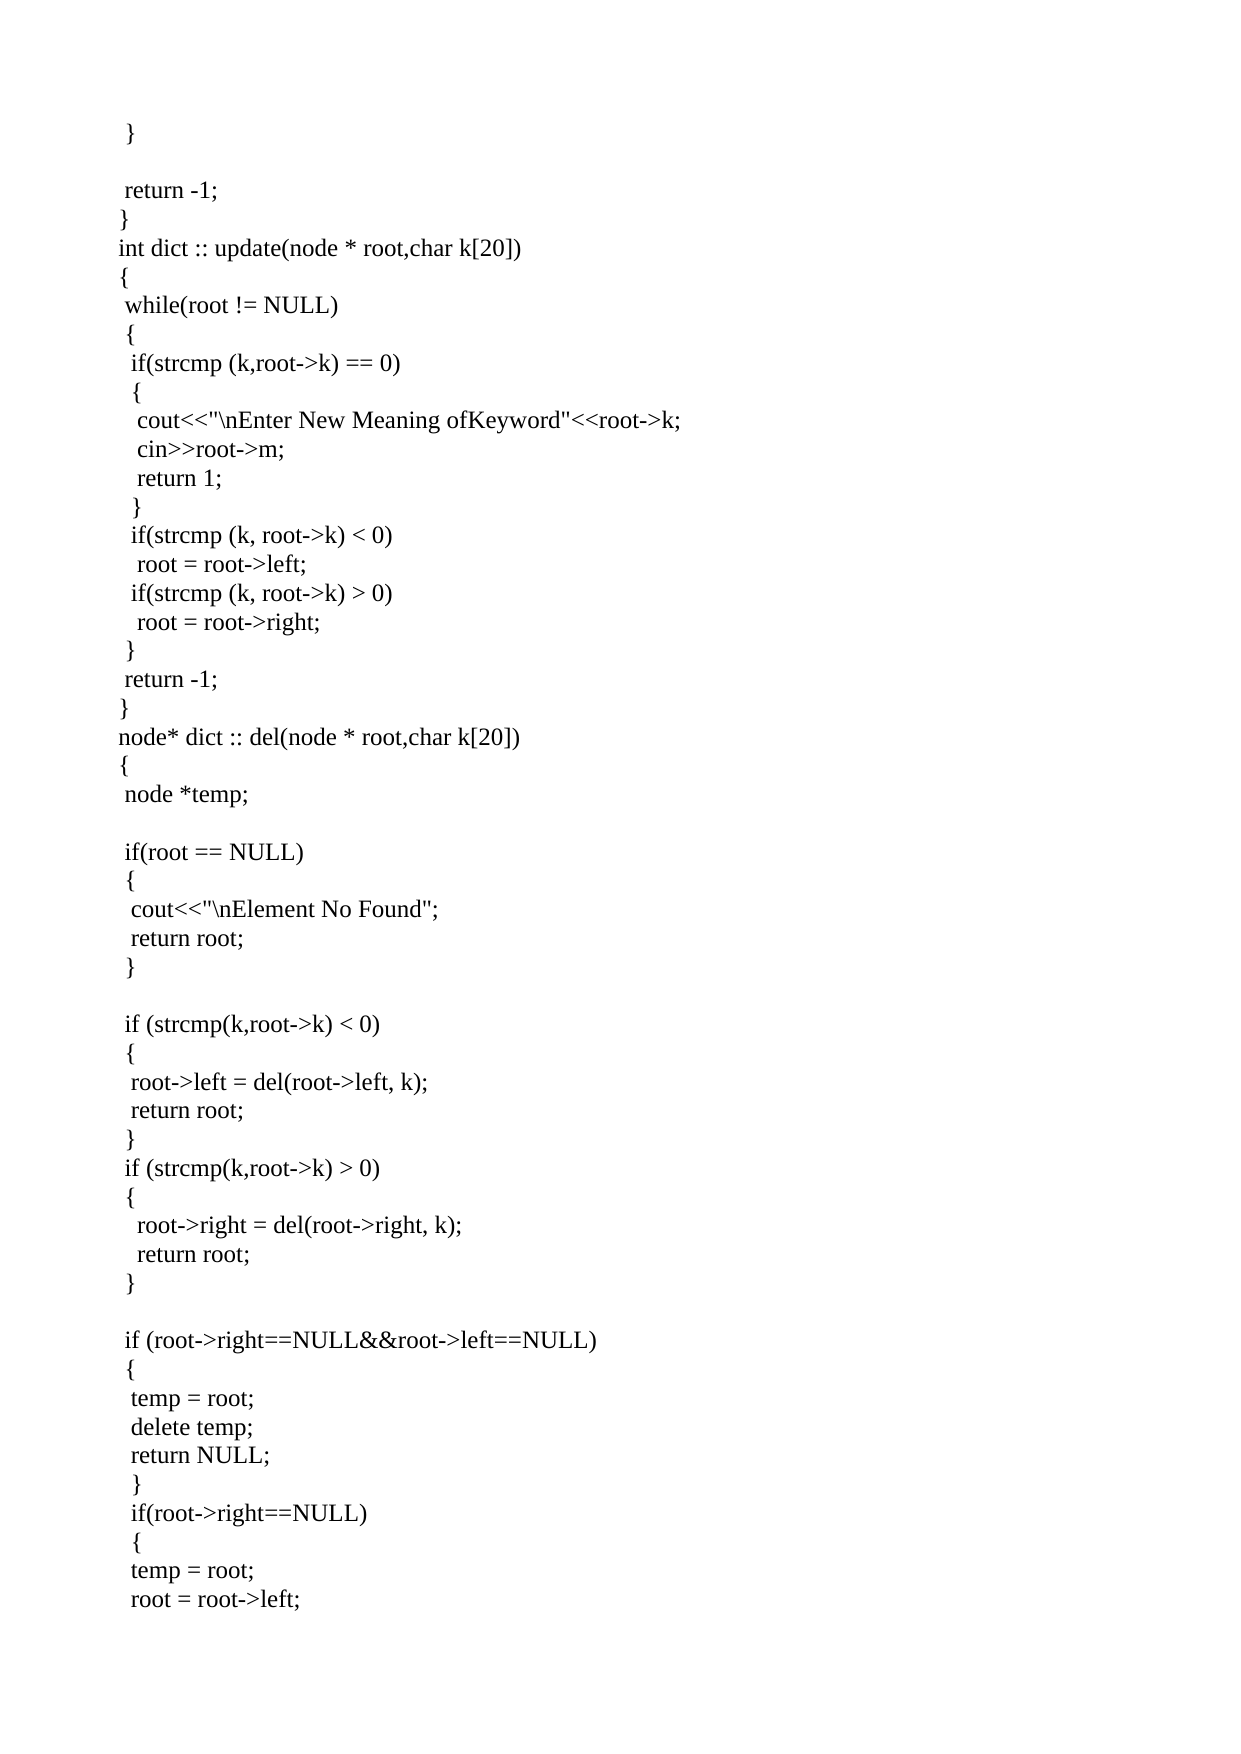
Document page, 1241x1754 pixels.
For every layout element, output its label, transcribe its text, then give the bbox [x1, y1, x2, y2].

text return 1; [118, 463, 1122, 492]
text node *temp; [118, 779, 1122, 808]
text } [118, 118, 1122, 147]
text return NULL; [118, 1441, 1122, 1469]
text { [118, 1182, 1122, 1211]
text { [118, 866, 1122, 894]
text } [118, 1124, 1122, 1153]
text if(root->right==NULL) [118, 1498, 1122, 1527]
text return root; [118, 1096, 1122, 1124]
text temp = root; [118, 1556, 1122, 1584]
text { [118, 262, 1122, 291]
text temp = root; [118, 1383, 1122, 1412]
text { [118, 377, 1122, 406]
text delete temp; [118, 1412, 1122, 1441]
text } [118, 1268, 1122, 1297]
text if(strcmp (k, root->k) > 0) [118, 578, 1122, 607]
text root = root->left; [118, 1584, 1122, 1613]
text while(root != NULL) [118, 291, 1122, 319]
text if (strcmp(k,root->k) > 0) [118, 1153, 1122, 1182]
text cout<<"\nEnter New Meaning ofKeyword"<<root->k; [118, 406, 1122, 434]
text cin>>root->m; [118, 434, 1122, 463]
text return -1; [118, 664, 1122, 693]
text root = root->left; [118, 549, 1122, 578]
text { [118, 1038, 1122, 1067]
text return root; [118, 923, 1122, 952]
text } [118, 204, 1122, 233]
text node* dict :: del(node * root,char k[20]) [118, 722, 1122, 751]
text { [118, 319, 1122, 348]
text if(strcmp (k, root->k) < 0) [118, 521, 1122, 549]
text if (root->right==NULL&&root->left==NULL) [118, 1326, 1122, 1354]
text root->right = del(root->right, k); [118, 1211, 1122, 1239]
text } [118, 693, 1122, 722]
text int dict :: update(node * root,char k[20]) [118, 233, 1122, 262]
text { [118, 751, 1122, 779]
text } [118, 492, 1122, 521]
text cout<<"\nElement No Found"; [118, 894, 1122, 923]
text } [118, 952, 1122, 981]
text if (strcmp(k,root->k) < 0) [118, 1009, 1122, 1038]
text return -1; [118, 176, 1122, 204]
text return root; [118, 1239, 1122, 1268]
text if(root == NULL) [118, 837, 1122, 866]
text root = root->right; [118, 607, 1122, 636]
text root->left = del(root->left, k); [118, 1067, 1122, 1096]
text { [118, 1527, 1122, 1556]
text { [118, 1354, 1122, 1383]
text } [118, 1469, 1122, 1498]
text if(strcmp (k,root->k) == 0) [118, 348, 1122, 377]
text } [118, 636, 1122, 664]
